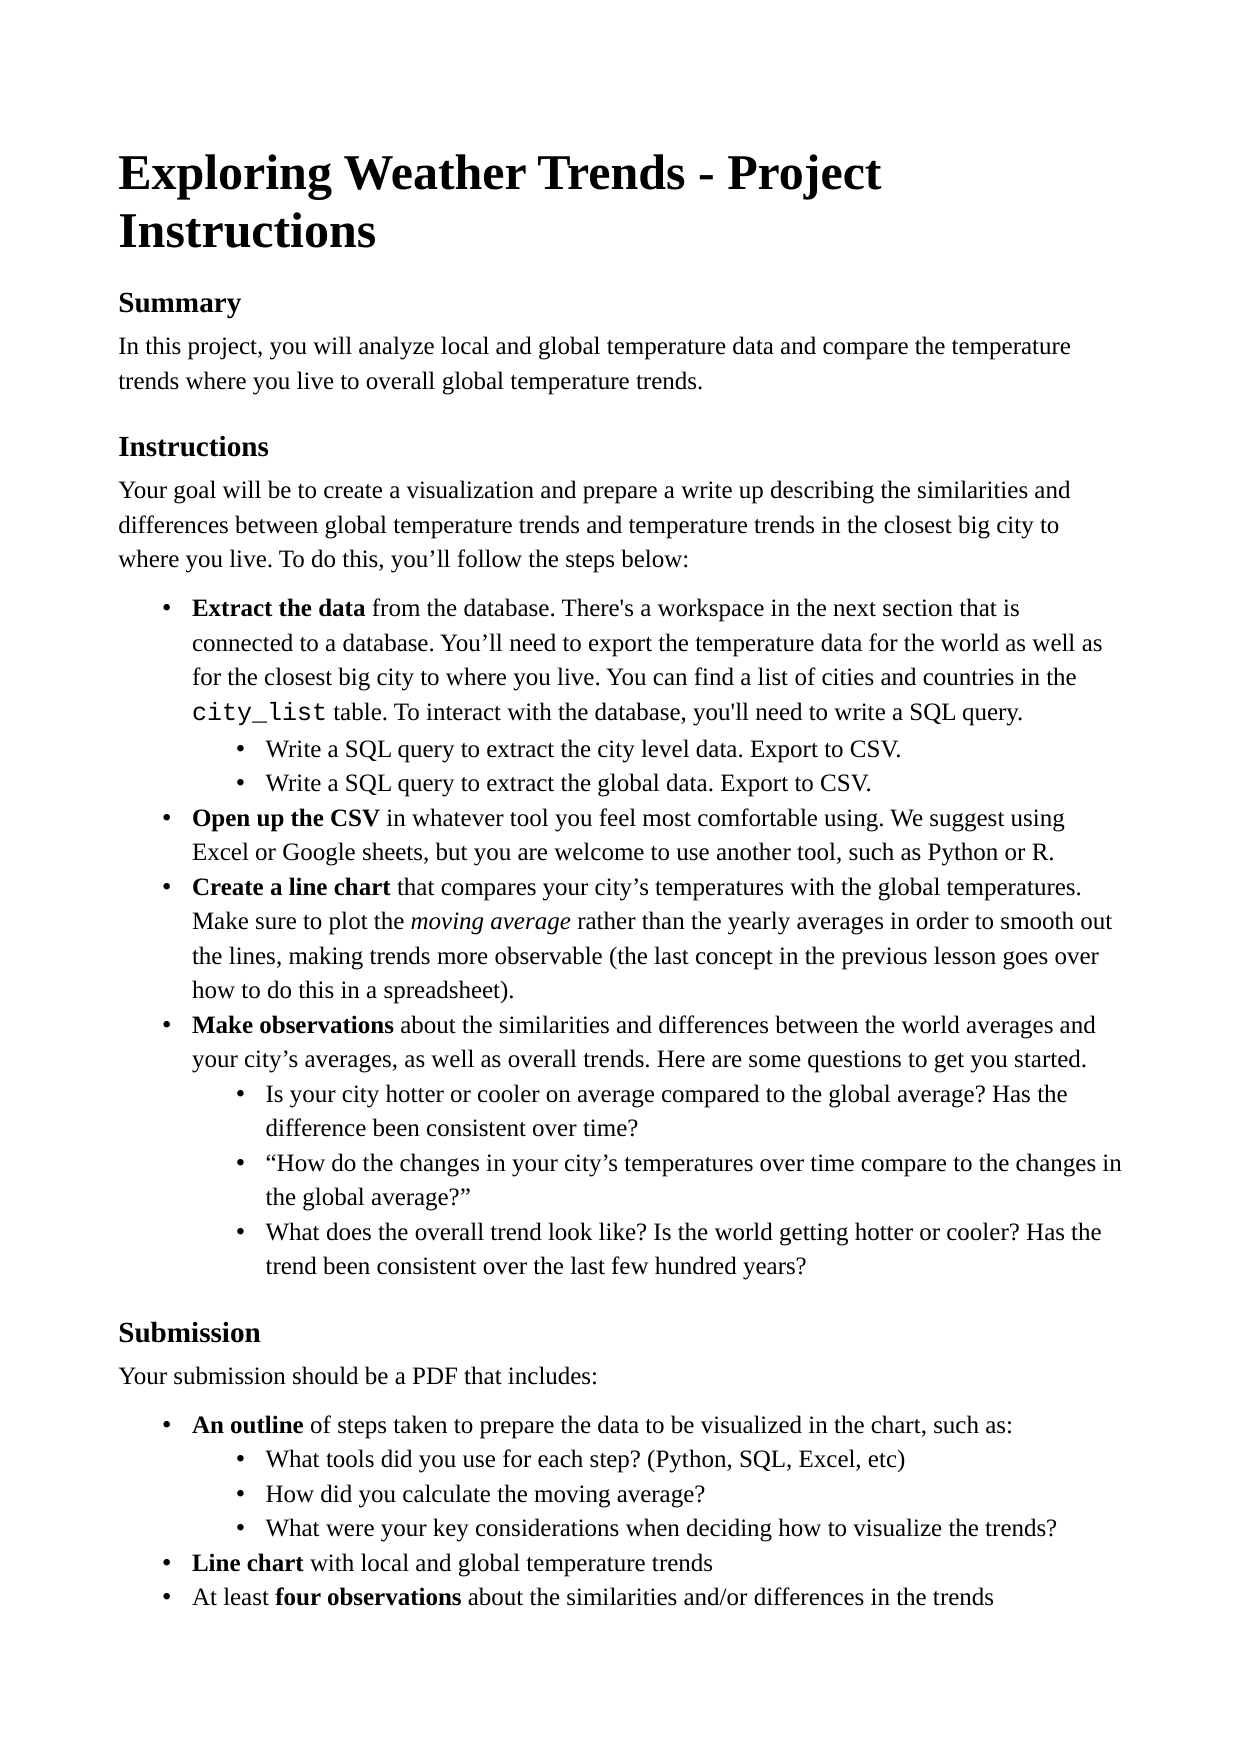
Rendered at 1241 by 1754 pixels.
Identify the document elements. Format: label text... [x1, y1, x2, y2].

list Create a line chart that compares your city’s temperatures with the global temperatures. Make sure to plot the moving average rather than the yearly averages in order to smooth out the lines, making trends more observable (the last concept in the previous lesson goes over how to do this in a spreadsheet). [162, 872, 1122, 1004]
subtitle Exploring Weather Trends - Project Instructions [118, 143, 1122, 258]
list At least four observations about the similarities and/or differences in the trends [162, 1582, 1122, 1611]
list What does the overall trend look like? Is the world getting hotter or cooler? Has the trend been consistent over the last few hundred years? [236, 1217, 1122, 1280]
list Write a SQL query to extract the global data. Export to CSV. [236, 768, 1122, 797]
subtitle Submission [118, 1315, 1122, 1348]
list Is your city hotter or cooler on average compared to the global average? Has the difference been consistent over time? [236, 1079, 1122, 1142]
text In this project, you will analyze local and global temperature data and compare the temperature trends where you live to overall global temperature trends. [118, 331, 1122, 394]
list How did you calculate the moving average? [236, 1479, 1122, 1507]
list Line chart with local and global temperature trends [162, 1548, 1122, 1576]
list What tools did you use for each step? (Python, SQL, Excel, etc) [236, 1444, 1122, 1473]
subtitle Summary [118, 285, 1122, 319]
list What were your key considerations when deciding how to visualize the trends? [236, 1513, 1122, 1542]
list Extract the data from the database. There's a workspace in the next section that is connected to a database. You’ll need to export the temperature data for the world as well as for the closest big city to where you live. You can find a list of cities and countries in the city_list table. To interact with the database, you'll need to write a SQL query. [162, 593, 1122, 728]
text Your submission should be a PDF that includes: [118, 1361, 1122, 1389]
list An outline of steps taken to prepare the data to be visualized in the chart, such as: [162, 1410, 1122, 1438]
list Make observations about the similarities and differences between the world averages and your city’s averages, as well as overall trends. Here are some questions to get you started. [162, 1010, 1122, 1073]
list Open up the CSV in whatever tool you feel most comfortable using. We suggest using Excel or Google sheets, but you are welcome to use another tool, such as Python or R. [162, 803, 1122, 866]
list Write a SQL query to extract the city level data. Export to CSV. [236, 734, 1122, 763]
list “How do the changes in your city’s temperatures over time compare to the changes in the global average?” [236, 1148, 1122, 1211]
text Your goal will be to create a visualization and prepare a write up describing the similarities and differences between global temperature trends and temperature trends in the closest big city to where you live. To do this, you’ll follow the steps below: [118, 475, 1122, 573]
subtitle Instructions [118, 429, 1122, 463]
